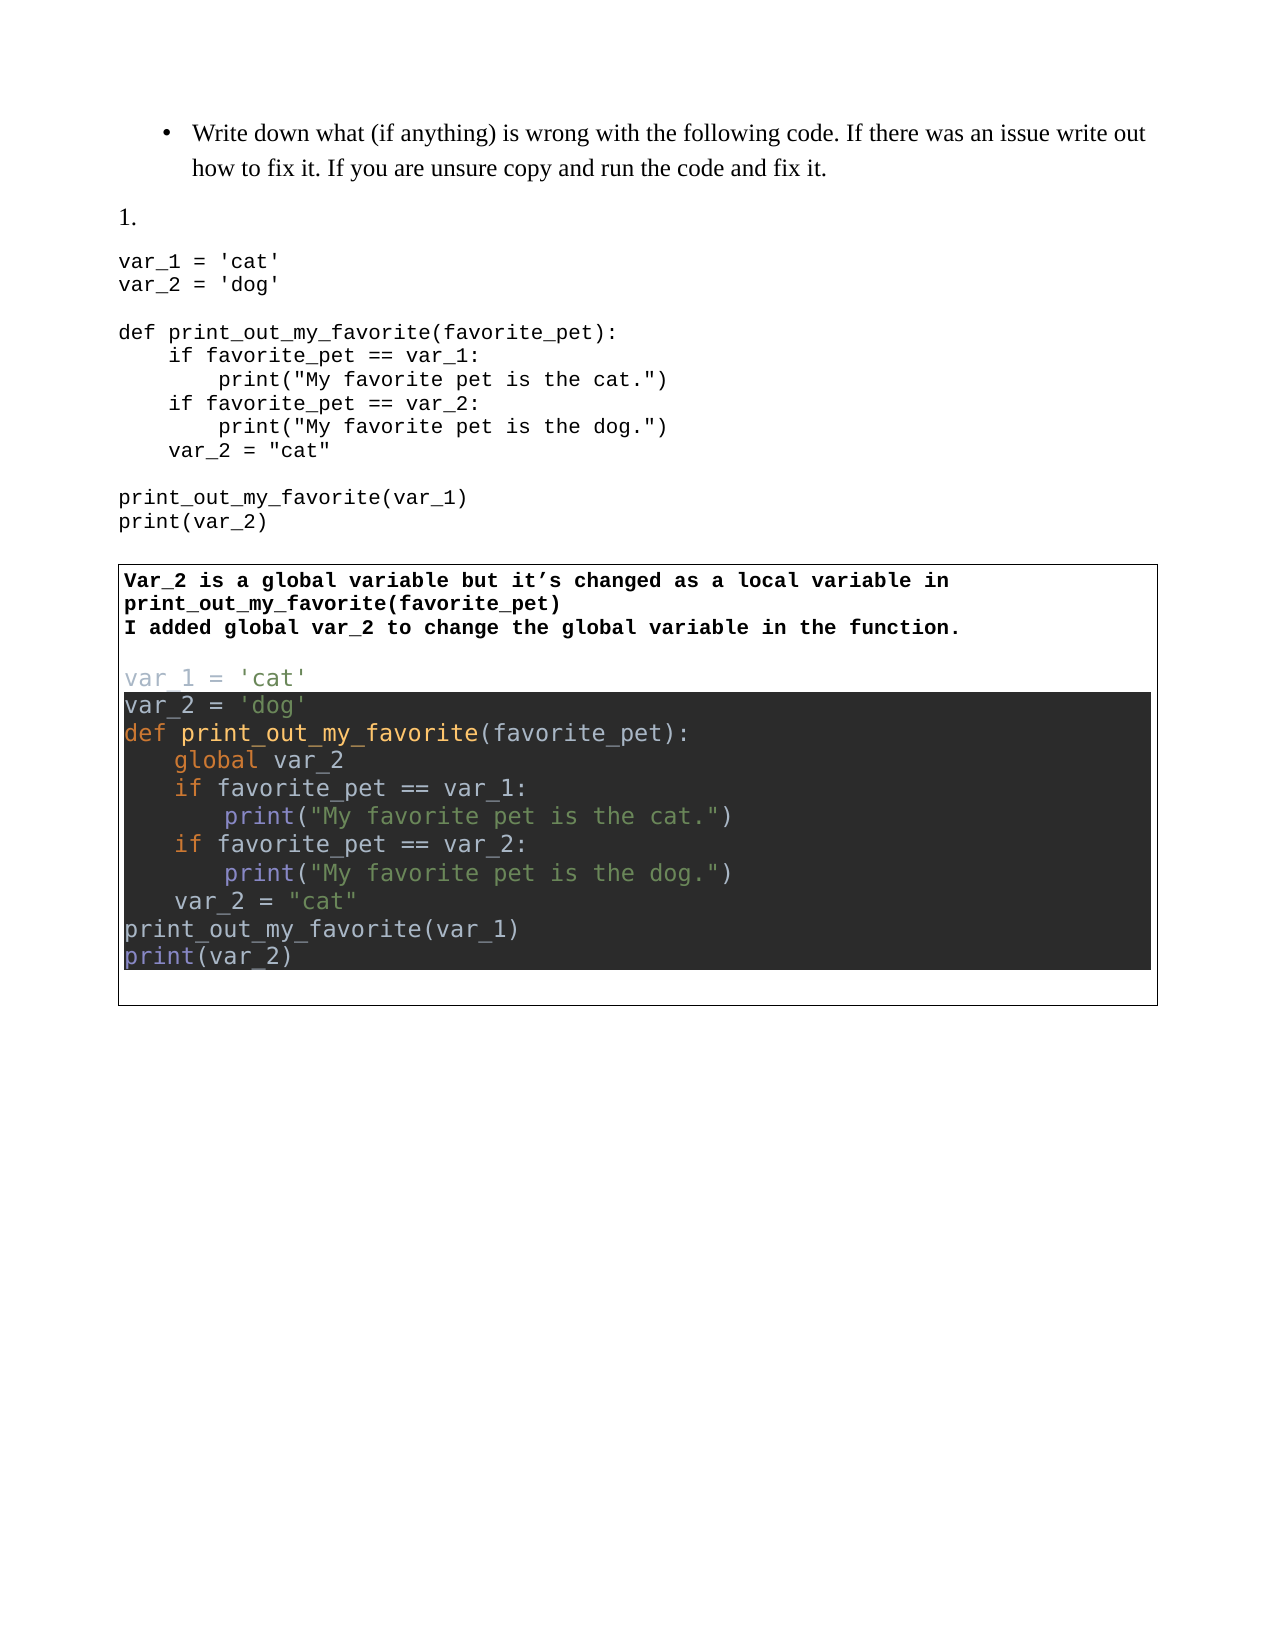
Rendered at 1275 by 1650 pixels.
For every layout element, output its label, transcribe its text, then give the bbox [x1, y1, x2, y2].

text print("My favorite pet is the dog.") [118, 416, 1157, 440]
text def print_out_my_favorite(favorite_pet): [118, 322, 1157, 345]
table_header Var_2 is a global variable but it’s changed as a local variable in print_out_my_favorite(favorite_pet) I added global var_2 to change the global variable in the function. var_1 = 'cat' var_2 = 'dog' def print_out_my_favorite(favorite_pet): global var_2 if favorite_pet == var_1: print("My favorite pet is the cat.") if favorite_pet == var_2: print("My favorite pet is the dog.") var_2 = "cat" print_out_my_favorite(var_1) print(var_2) [119, 565, 1157, 1005]
text if favorite_pet == var_1: [118, 345, 1157, 369]
text var_2 = "cat" [118, 440, 1157, 463]
text var_1 = 'cat' [118, 251, 1157, 274]
text 1. [118, 202, 1157, 230]
text if favorite_pet == var_2: [118, 393, 1157, 416]
text print_out_my_favorite(var_1) [118, 487, 1157, 511]
text var_2 = 'dog' [118, 274, 1157, 298]
text print(var_2) [118, 511, 1157, 534]
text print("My favorite pet is the cat.") [118, 369, 1157, 393]
list Write down what (if anything) is wrong with the following code. If there was an issue write out how to fix it. If you are unsure copy and run the code and fix it. [162, 118, 1157, 181]
